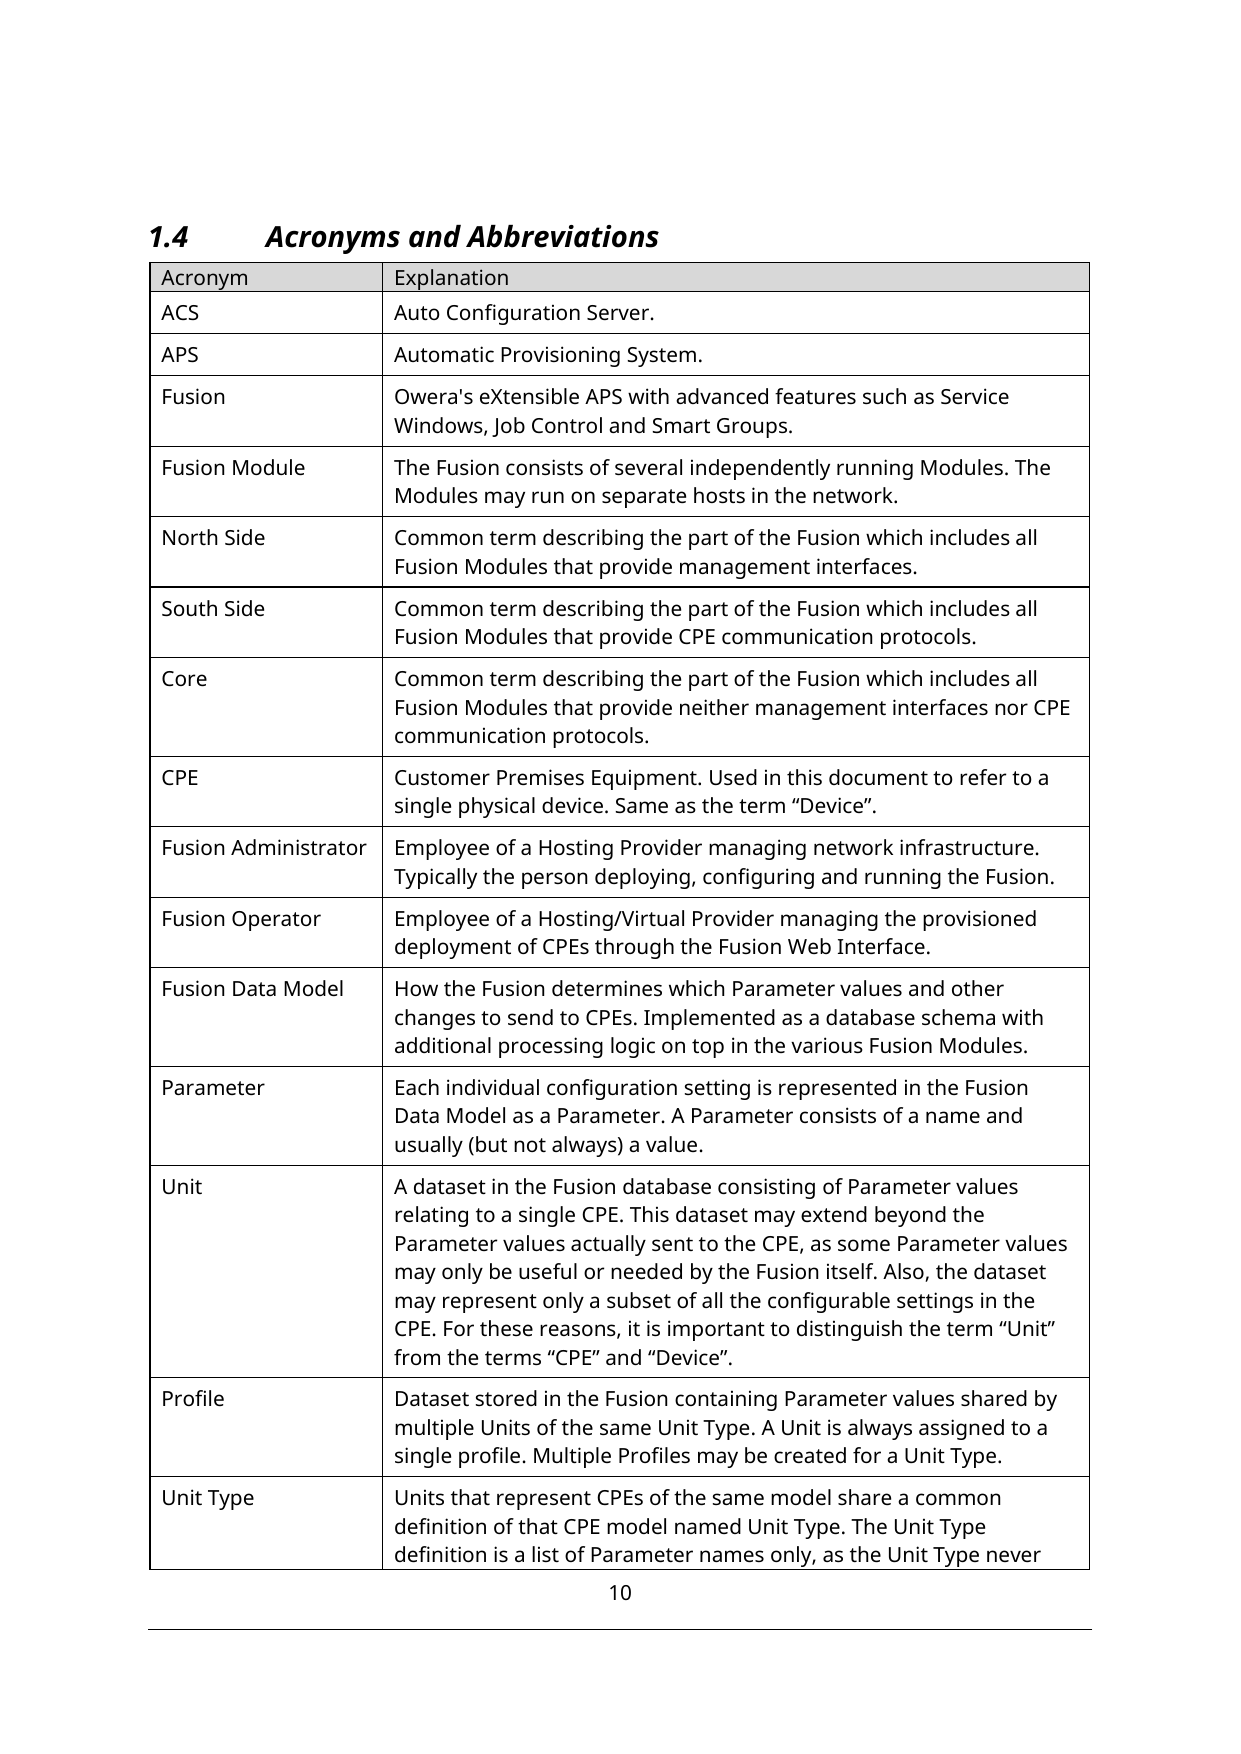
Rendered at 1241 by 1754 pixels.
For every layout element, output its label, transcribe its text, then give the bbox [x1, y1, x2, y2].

table_cell Common term describing the part of the Fusion which includes all Fusion Modules that provide neither management interfaces nor CPE communication protocols. [383, 658, 1089, 756]
table_cell Profile [151, 1378, 382, 1476]
table_cell How the Fusion determines which Parameter values and other changes to send to CPEs. Implemented as a database schema with additional processing logic on top in the various Fusion Modules. [383, 968, 1089, 1066]
table_cell Parameter [151, 1067, 382, 1165]
table_cell Owera's eXtensible APS with advanced features such as Service Windows, Job Control and Smart Groups. [383, 376, 1089, 446]
table_cell Common term describing the part of the Fusion which includes all Fusion Modules that provide CPE communication protocols. [383, 588, 1089, 657]
table_cell Fusion Operator [151, 898, 382, 967]
table_cell APS [151, 334, 382, 375]
subtitle Acronyms and Abbreviations [148, 216, 1092, 256]
table_cell Unit Type [151, 1477, 382, 1569]
table_cell Fusion Module [151, 447, 382, 516]
table_cell Customer Premises Equipment. Used in this document to refer to a single physical device. Same as the term “Device”. [383, 757, 1089, 826]
table_cell CPE [151, 757, 382, 826]
table_cell The Fusion consists of several independently running Modules. The Modules may run on separate hosts in the network. [383, 447, 1089, 516]
table_cell Units that represent CPEs of the same model share a common definition of that CPE model named Unit Type. The Unit Type definition is a list of Parameter names only, as the Unit Type never [383, 1477, 1089, 1569]
table_header Acronym [151, 263, 382, 291]
table_cell Employee of a Hosting Provider managing network infrastructure. Typically the person deploying, configuring and running the Fusion. [383, 827, 1089, 897]
table_cell A dataset in the Fusion database consisting of Parameter values relating to a single CPE. This dataset may extend beyond the Parameter values actually sent to the CPE, as some Parameter values may only be useful or needed by the Fusion itself. Also, the dataset may represent only a subset of all the configurable settings in the CPE. For these reasons, it is important to distinguish the term “Unit” from the terms “CPE” and “Device”. [383, 1166, 1089, 1377]
table_cell Auto Configuration Server. [383, 292, 1089, 333]
table_cell ACS [151, 292, 382, 333]
table_cell Each individual configuration setting is represented in the Fusion Data Model as a Parameter. A Parameter consists of a name and usually (but not always) a value. [383, 1067, 1089, 1165]
table_cell Unit [151, 1166, 382, 1377]
table_cell Automatic Provisioning System. [383, 334, 1089, 375]
table_cell Fusion [151, 376, 382, 446]
table_cell Fusion Data Model [151, 968, 382, 1066]
table_cell North Side [151, 517, 382, 586]
table_cell Common term describing the part of the Fusion which includes all Fusion Modules that provide management interfaces. [383, 517, 1089, 586]
table_cell Dataset stored in the Fusion containing Parameter values shared by multiple Units of the same Unit Type. A Unit is always assigned to a single profile. Multiple Profiles may be created for a Unit Type. [383, 1378, 1089, 1476]
table_cell Fusion Administrator [151, 827, 382, 897]
table_cell South Side [151, 588, 382, 657]
table_cell Core [151, 658, 382, 756]
table_header Explanation [383, 263, 1089, 291]
table_cell Employee of a Hosting/Virtual Provider managing the provisioned deployment of CPEs through the Fusion Web Interface. [383, 898, 1089, 967]
